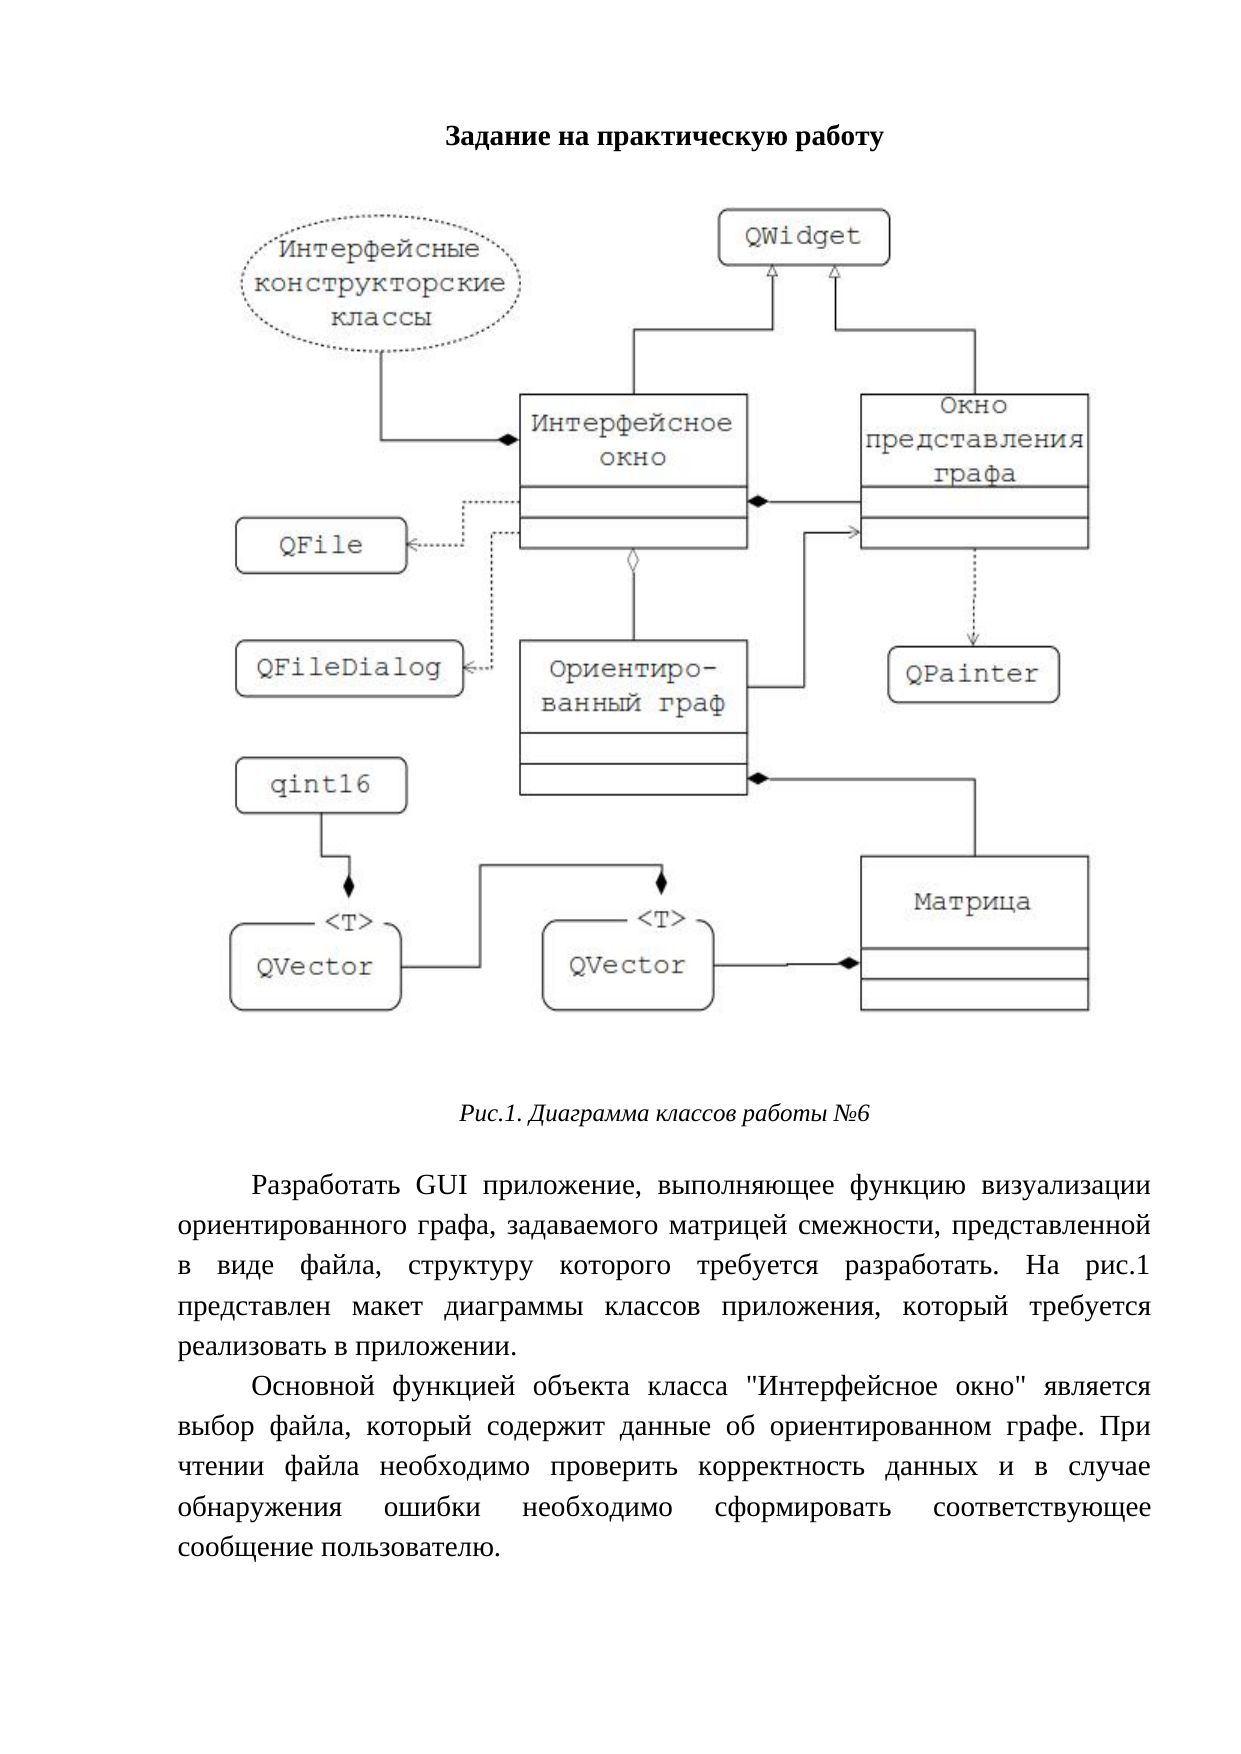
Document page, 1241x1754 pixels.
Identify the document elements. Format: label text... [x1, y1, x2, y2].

picture [207, 167, 1122, 1045]
text Разработать GUI приложение, выполняющее функцию визуализации ориентированного графа, задаваемого матрицей смежности, представленной в виде файла, структуру которого требуется разработать. На рис.1 представлен макет диаграммы классов приложения, который требуется реализовать в приложении. [177, 1167, 1152, 1361]
text Рис.1. Диаграмма классов работы №6 [177, 1098, 1152, 1127]
text Задание на практическую работу [177, 118, 1152, 152]
text Основной функцией объекта класса "Интерфейсное окно" является выбор файла, который содержит данные об ориентированном графе. При чтении файла необходимо проверить корректность данных и в случае обнаружения ошибки необходимо сформировать соответствующее сообщение пользователю. [177, 1368, 1152, 1562]
